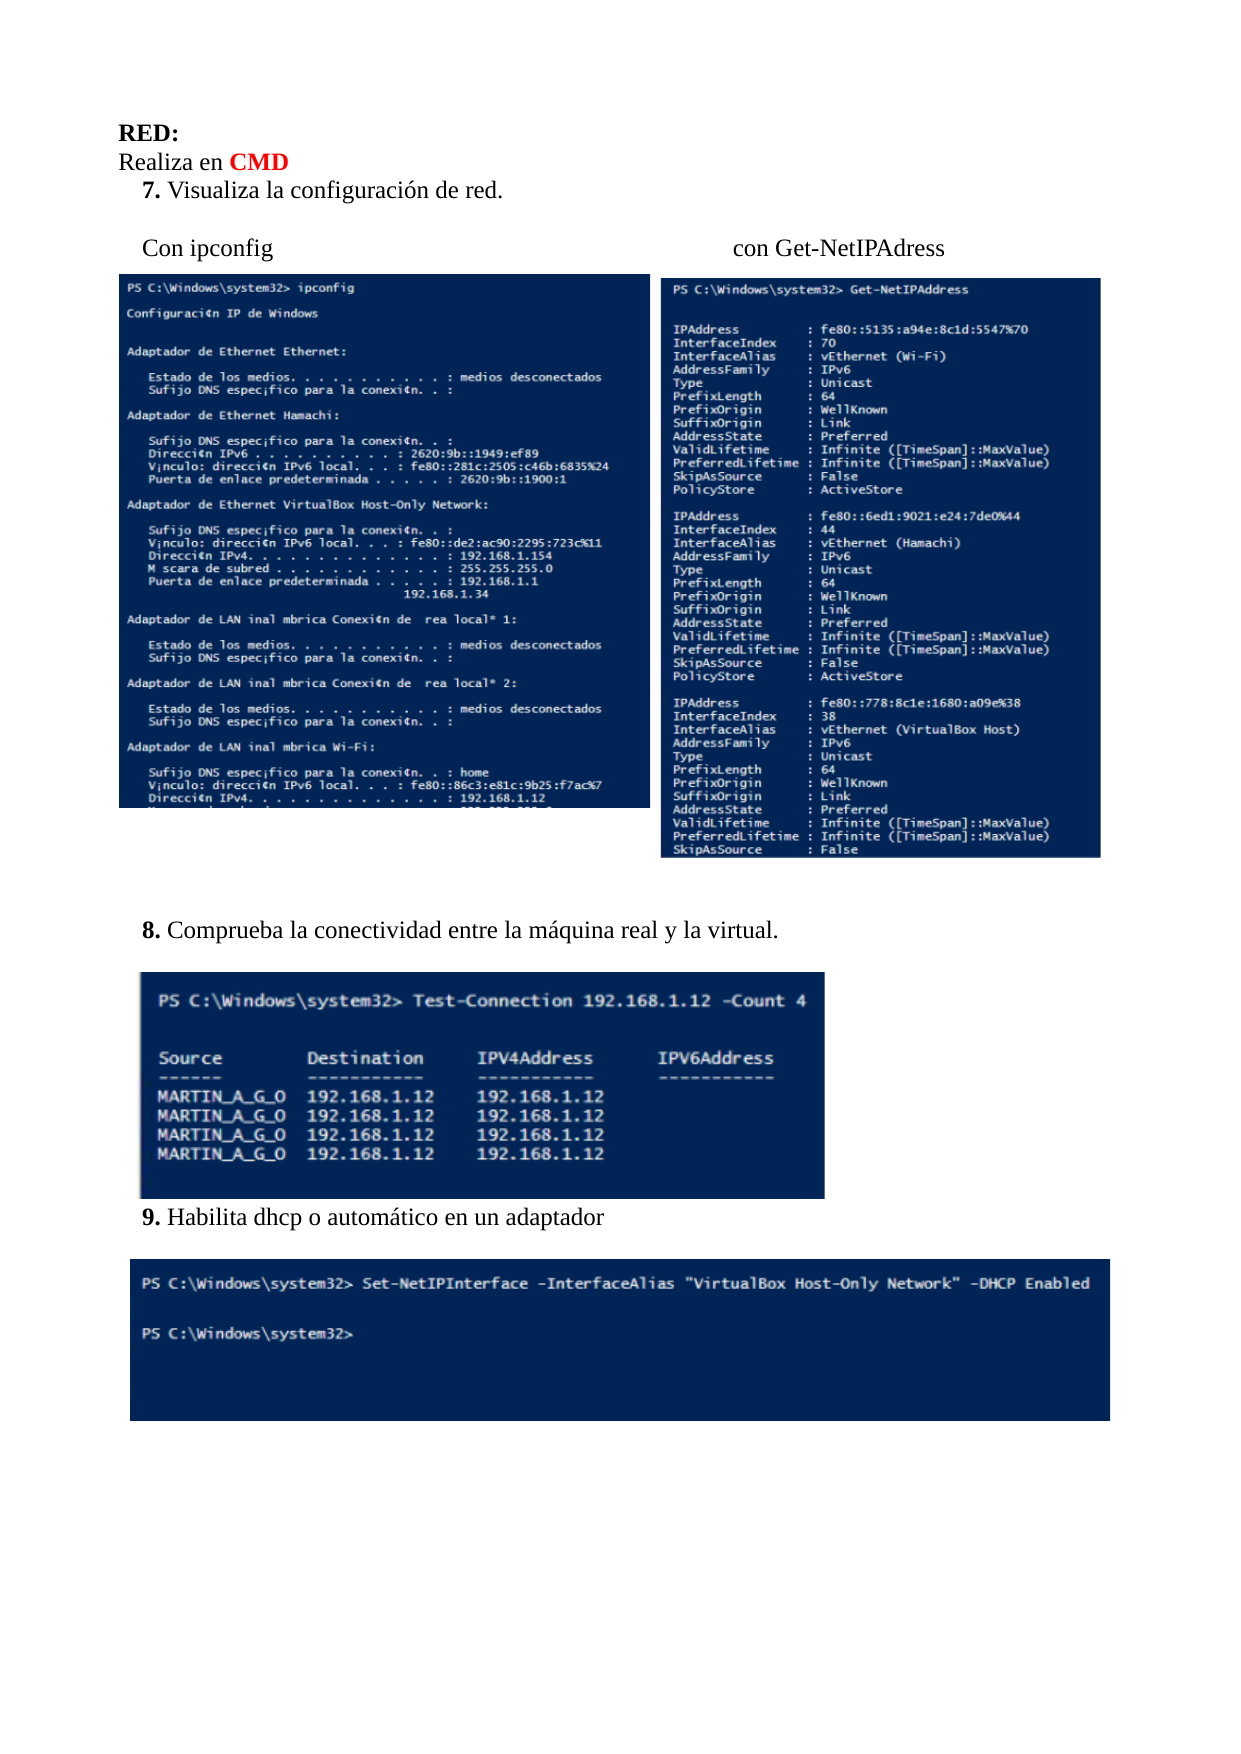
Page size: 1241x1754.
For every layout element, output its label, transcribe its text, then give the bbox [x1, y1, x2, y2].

list RED: [118, 118, 1122, 147]
picture [130, 1259, 1111, 1421]
list Habilita dhcp o automático en un adaptador [142, 1202, 1122, 1231]
picture [119, 274, 650, 808]
list Comprueba la conectividad entre la máquina real y la virtual. [142, 915, 1122, 943]
list Realiza en CMD [118, 147, 1122, 176]
picture [660, 278, 1101, 858]
list Visualiza la configuración de red. [142, 176, 1122, 204]
picture [137, 972, 825, 1199]
text Con ipconfig con Get-NetIPAdress [142, 233, 1122, 262]
